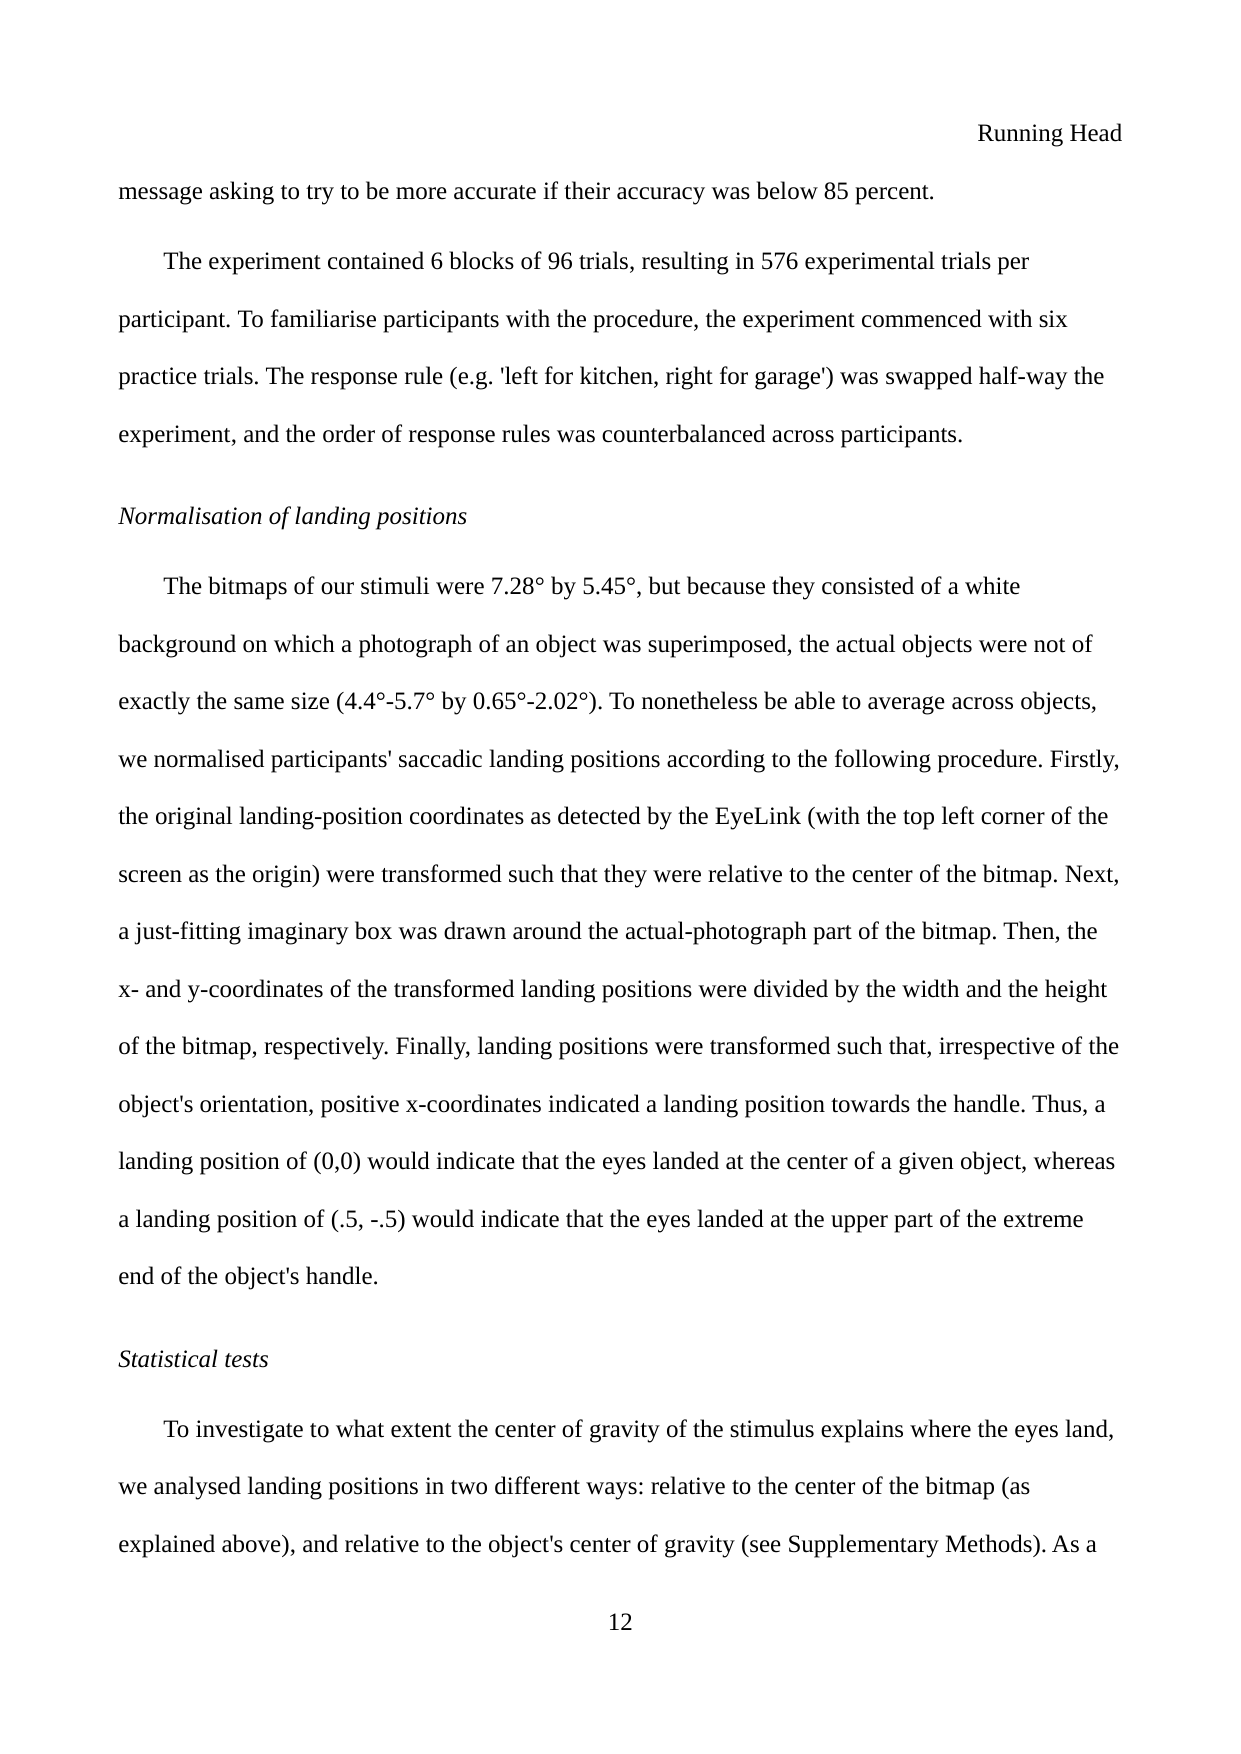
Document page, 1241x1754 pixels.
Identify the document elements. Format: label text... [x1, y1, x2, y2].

subtitle Statistical tests [118, 1344, 1122, 1373]
text The bitmaps of our stimuli were 7.28° by 5.45°, but because they consisted of a white background on which a photograph of an object was superimposed, the actual objects were not of exactly the same size (4.4°-5.7° by 0.65°-2.02°). To nonetheless be able to average across objects, we normalised participants' saccadic landing positions according to the following procedure. Firstly, the original landing-position coordinates as detected by the EyeLink (with the top left corner of the screen as the origin) were transformed such that they were relative to the center of the bitmap. Next, a just-fitting imaginary box was drawn around the actual-photograph part of the bitmap. Then, the x- and y-coordinates of the transformed landing positions were divided by the width and the height of the bitmap, respectively. Finally, landing positions were transformed such that, irrespective of the object's orientation, positive x-coordinates indicated a landing position towards the handle. Thus, a landing position of (0,0) would indicate that the eyes landed at the center of a given object, whereas a landing position of (.5, -.5) would indicate that the eyes landed at the upper part of the extreme end of the object's handle. [118, 571, 1122, 1290]
text The experiment contained 6 blocks of 96 trials, resulting in 576 experimental trials per participant. To familiarise participants with the procedure, the experiment commenced with six practice trials. The response rule (e.g. 'left for kitchen, right for garage') was swapped half-way the experiment, and the order of response rules was counterbalanced across participants. [118, 246, 1122, 448]
text message asking to try to be more accurate if their accuracy was below 85 percent. [118, 176, 1122, 205]
text To investigate to what extent the center of gravity of the stimulus explains where the eyes land, we analysed landing positions in two different ways: relative to the center of the bitmap (as explained above), and relative to the object's center of gravity (see Supplementary Methods). As a [118, 1414, 1122, 1558]
subtitle Normalisation of landing positions [118, 501, 1122, 530]
